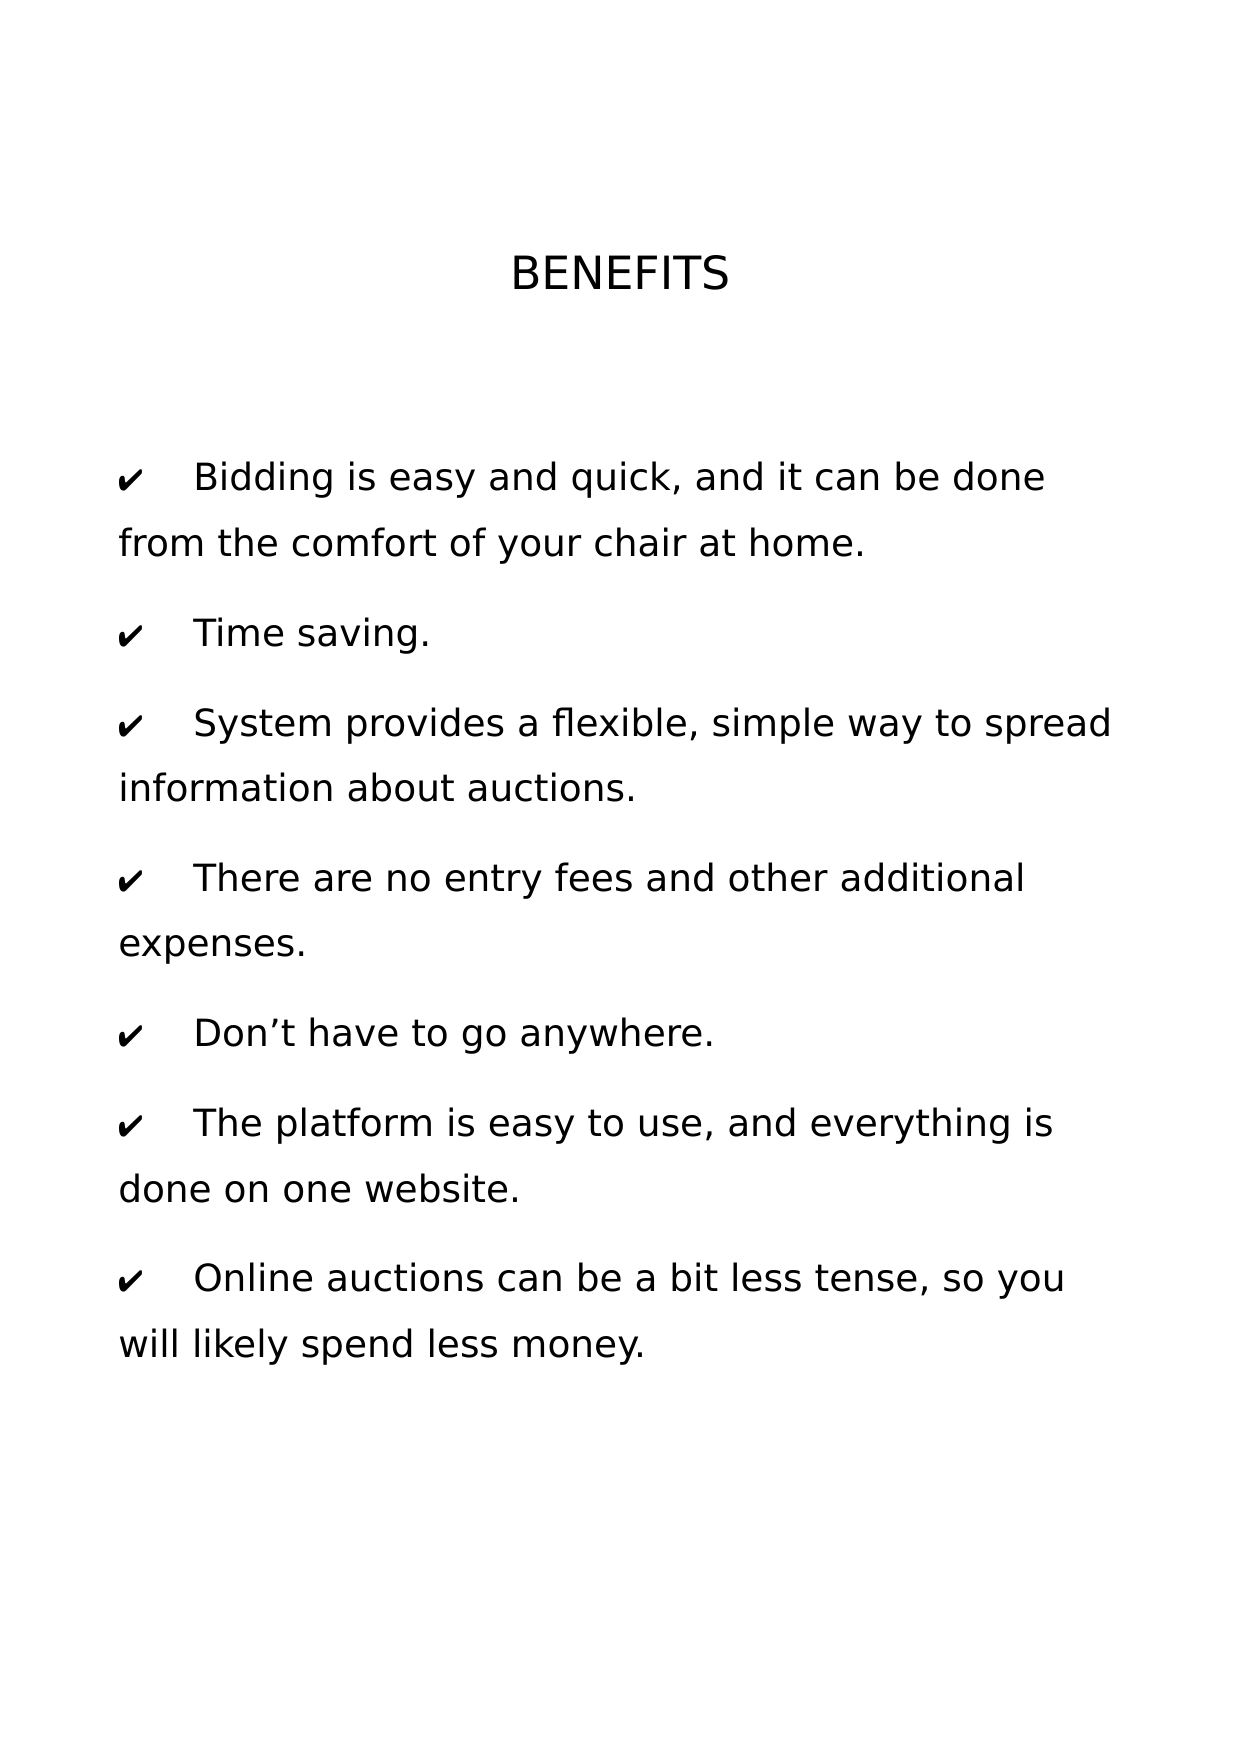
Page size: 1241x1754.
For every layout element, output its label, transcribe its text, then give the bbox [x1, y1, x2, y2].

list Don’t have to go anywhere. [118, 1012, 1122, 1056]
list There are no entry fees and other additional expenses. [118, 857, 1122, 966]
list Bidding is easy and quick, and it can be done from the comfort of your chair at home. [118, 456, 1122, 565]
text BENEFITS [118, 247, 1122, 300]
list Online auctions can be a bit less tense, so you will likely spend less money. [118, 1257, 1122, 1366]
list Time saving. [118, 611, 1122, 655]
list System provides a flexible, simple way to spread information about auctions. [118, 701, 1122, 810]
list The platform is easy to use, and everything is done on one website. [118, 1102, 1122, 1211]
